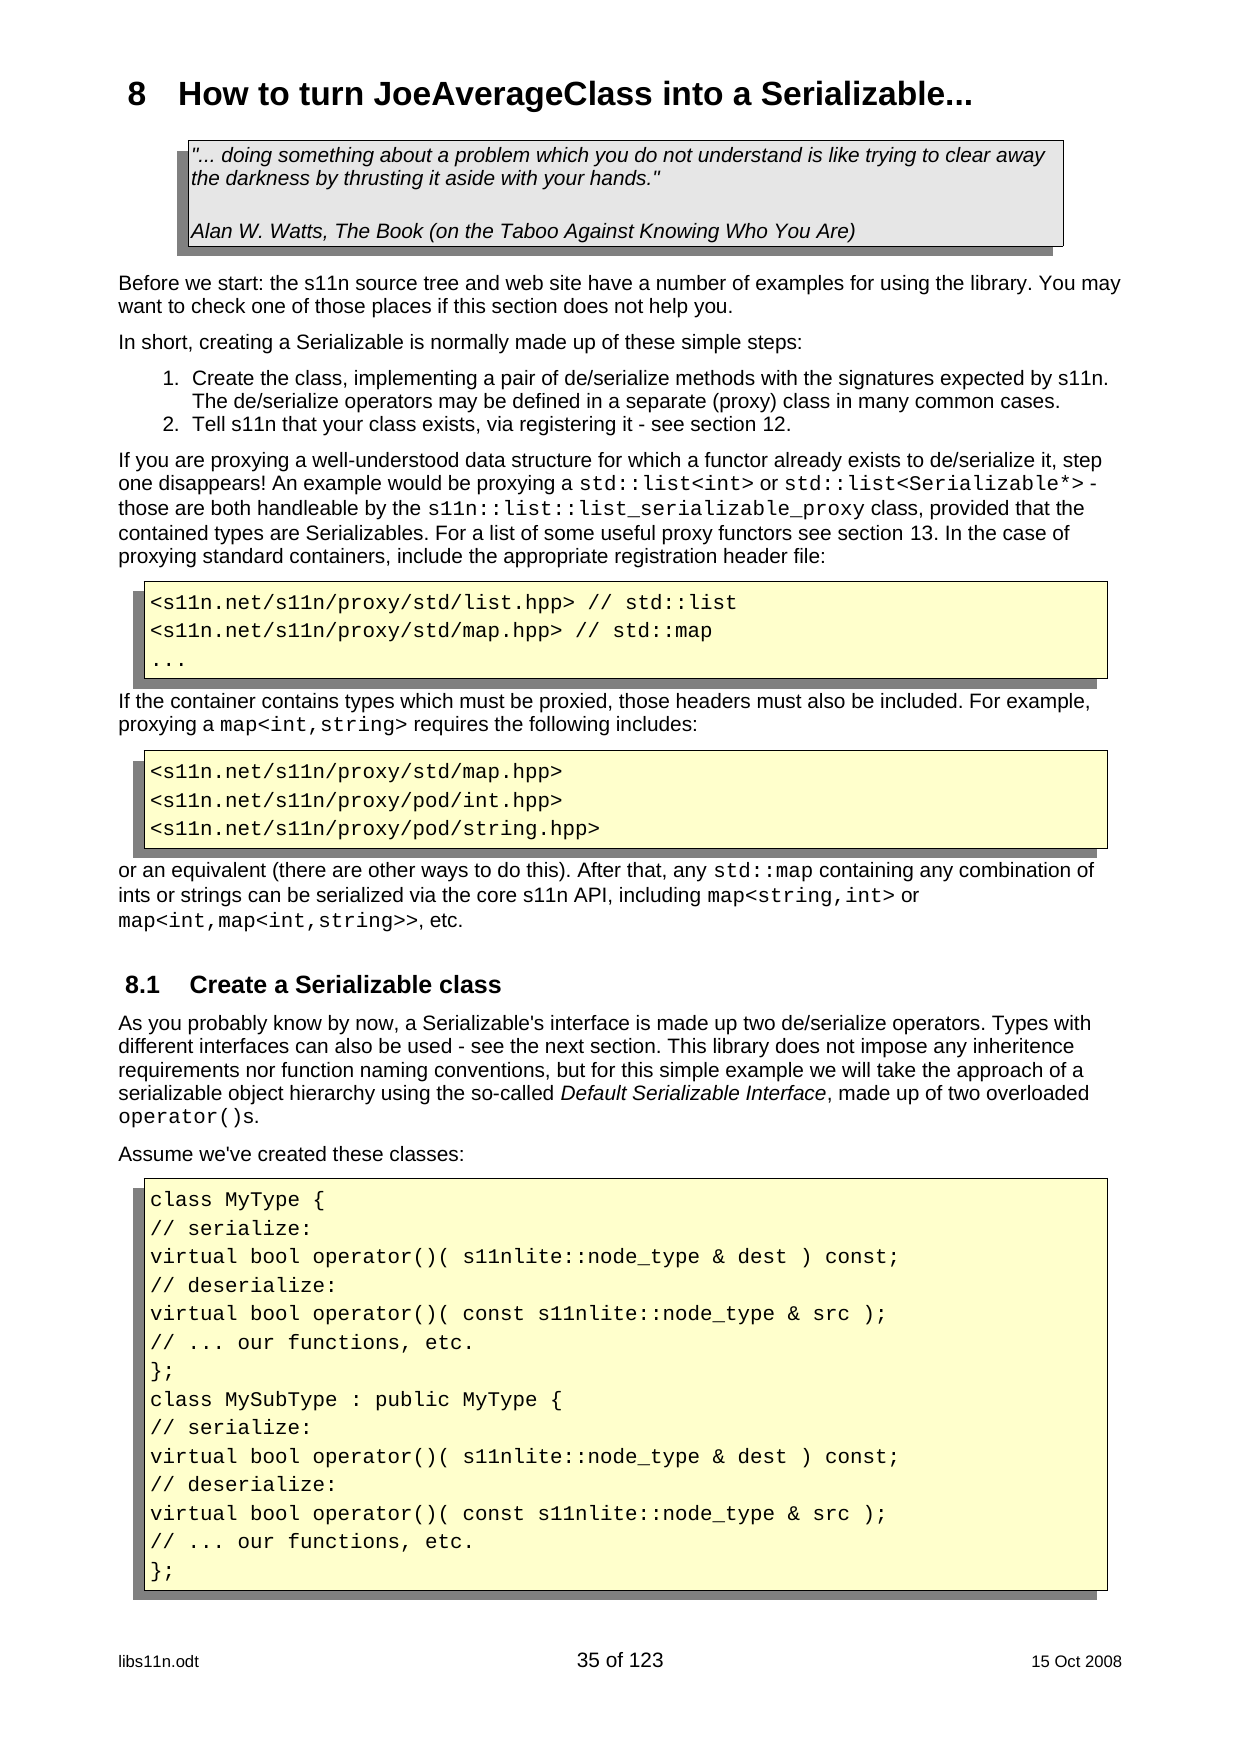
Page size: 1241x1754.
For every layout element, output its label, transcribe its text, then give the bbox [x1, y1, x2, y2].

text ... [145, 638, 1107, 678]
text or an equivalent (there are other ways to do this). After that, any std::map containing any combination of ints or strings can be serialized via the core s11n API, including map<string,int> or map<int,map<int,string>>, etc. [118, 858, 1122, 934]
text <s11n.net/s11n/proxy/std/map.hpp> [145, 751, 1107, 778]
text // serialize: [145, 1206, 1107, 1235]
text Before we start: the s11n source tree and web site have a number of examples for using the library. You may want to check one of those places if this section does not help you. [118, 271, 1122, 318]
text virtual bool operator()( s11nlite::node_type & dest ) const; [145, 1435, 1107, 1463]
subtitle How to turn JoeAverageClass into a Serializable... [118, 75, 1122, 112]
text If the container contains types which must be proxied, those headers must also be included. For example, proxying a map<int,string> requires the following includes: [118, 689, 1122, 737]
text Alan W. Watts, The Book (on the Taboo Against Knowing Who You Are) [189, 216, 1063, 246]
text class MyType { [145, 1179, 1107, 1206]
text virtual bool operator()( const s11nlite::node_type & src ); [145, 1292, 1107, 1321]
text // ... our functions, etc. [145, 1321, 1107, 1349]
text Assume we've created these classes: [118, 1142, 1122, 1165]
text }; [145, 1349, 1107, 1378]
text As you probably know by now, a Serializable's interface is made up two de/serialize operators. Types with different interfaces can also be used - see the next section. This library does not impose any inheritence requirements nor function naming conventions, but for this simple example we will take the approach of a serializable object hierarchy using the so-called Default Serializable Interface, made up of two overloaded operator()s. [118, 1012, 1122, 1130]
text <s11n.net/s11n/proxy/std/list.hpp> // std::list [145, 582, 1107, 609]
text <s11n.net/s11n/proxy/pod/string.hpp> [145, 807, 1107, 848]
text class MySubType : public MyType { [145, 1378, 1107, 1406]
text virtual bool operator()( const s11nlite::node_type & src ); [145, 1492, 1107, 1520]
subtitle Create a Serializable class [118, 971, 1122, 999]
text // ... our functions, etc. [145, 1520, 1107, 1549]
text In short, creating a Serializable is normally made up of these simple steps: [118, 330, 1122, 354]
text virtual bool operator()( s11nlite::node_type & dest ) const; [145, 1235, 1107, 1263]
text }; [145, 1549, 1107, 1590]
text <s11n.net/s11n/proxy/std/map.hpp> // std::map [145, 609, 1107, 638]
text If you are proxying a well-understood data structure for which a functor already exists to de/serialize it, step one disappears! An example would be proxying a std::list<int> or std::list<Serializable*> - those are both handleable by the s11n::list::list_serializable_proxy class, provided that the contained types are Serializables. For a list of some useful proxy functors see section 13. In the case of proxying standard containers, include the appropriate registration header file: [118, 448, 1122, 568]
text <s11n.net/s11n/proxy/pod/int.hpp> [145, 778, 1107, 807]
text // serialize: [145, 1406, 1107, 1435]
text // deserialize: [145, 1463, 1107, 1492]
text // deserialize: [145, 1263, 1107, 1292]
list Create the class, implementing a pair of de/serialize methods with the signatures expected by s11n. The de/serialize operators may be defined in a separate (proxy) class in many common cases. [162, 366, 1122, 413]
list Tell s11n that your class exists, via registering it - see section 12. [162, 413, 1122, 436]
text "... doing something about a problem which you do not understand is like trying to clear away the darkness by thrusting it aside with your hands." [189, 141, 1063, 189]
